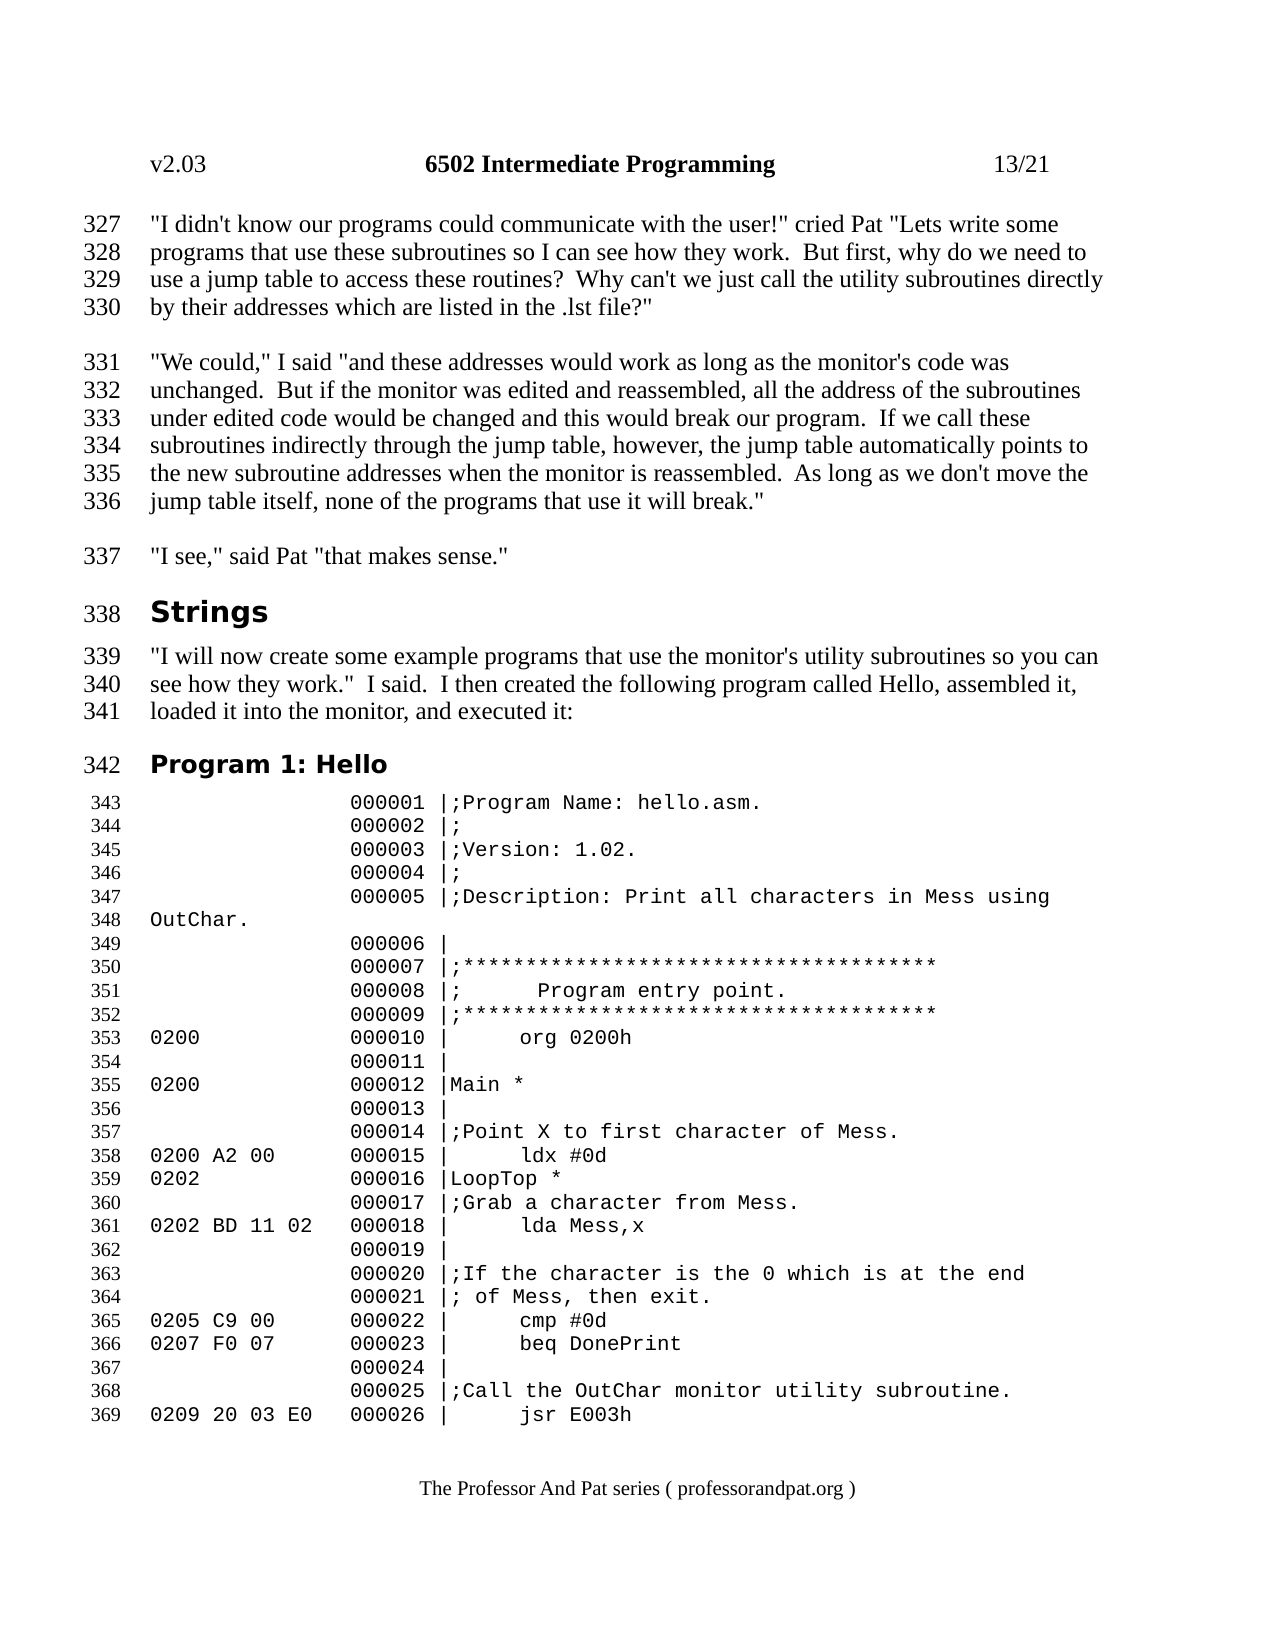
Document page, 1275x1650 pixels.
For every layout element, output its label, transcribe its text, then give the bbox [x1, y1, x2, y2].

subtitle Strings [150, 595, 1125, 629]
text 000024 | [150, 1357, 1125, 1380]
text 000007 |;************************************** [150, 957, 1125, 980]
text 000002 |; [150, 815, 1125, 839]
text "We could," I said "and these addresses would work as long as the monitor's code was unchanged. But if the monitor was edited and reassembled, all the address of the subroutines under edited code would be changed and this would break our program. If we call these subroutines indirectly through the jump table, however, the jump table automatically points to the new subroutine addresses when the monitor is reassembled. As long as we don't move the jump table itself, none of the programs that use it will break." [150, 348, 1125, 515]
text 000014 |;Point X to first character of Mess. [150, 1121, 1125, 1145]
text 000011 | [150, 1051, 1125, 1074]
text 0205 C9 00 000022 | cmp #0d [150, 1310, 1125, 1333]
text 0200 000012 |Main * [150, 1074, 1125, 1098]
text 000017 |;Grab a character from Mess. [150, 1192, 1125, 1216]
text 000005 |;Description: Print all characters in Mess using OutChar. [150, 886, 1125, 933]
text 0202 000016 |LoopTop * [150, 1168, 1125, 1192]
text 000006 | [150, 933, 1125, 957]
text 0209 20 03 E0 000026 | jsr E003h [150, 1404, 1125, 1427]
text 0207 F0 07 000023 | beq DonePrint [150, 1333, 1125, 1357]
text 000003 |;Version: 1.02. [150, 839, 1125, 862]
text "I didn't know our programs could communicate with the user!" cried Pat "Lets write some programs that use these subroutines so I can see how they work. But first, why do we need to use a jump table to access these routines? Why can't we just call the utility subroutines directly by their addresses which are listed in the .lst file?" [150, 210, 1125, 321]
text 000019 | [150, 1239, 1125, 1263]
text "I see," said Pat "that makes sense." [150, 542, 1125, 570]
text "I will now create some example programs that use the monitor's utility subroutines so you can see how they work." I said. I then created the following program called Hello, assembled it, loaded it into the monitor, and executed it: [150, 642, 1125, 725]
text 000021 |; of Mess, then exit. [150, 1286, 1125, 1310]
text 000025 |;Call the OutChar monitor utility subroutine. [150, 1380, 1125, 1404]
text 0200 000010 | org 0200h [150, 1027, 1125, 1051]
text 0200 A2 00 000015 | ldx #0d [150, 1145, 1125, 1168]
text 000013 | [150, 1098, 1125, 1121]
text 000004 |; [150, 862, 1125, 886]
text 0202 BD 11 02 000018 | lda Mess,x [150, 1216, 1125, 1239]
subtitle Program 1: Hello [150, 750, 1125, 779]
text 000020 |;If the character is the 0 which is at the end [150, 1263, 1125, 1286]
text 000001 |;Program Name: hello.asm. [150, 792, 1125, 815]
text 000008 |; Program entry point. [150, 980, 1125, 1004]
text 000009 |;************************************** [150, 1004, 1125, 1027]
